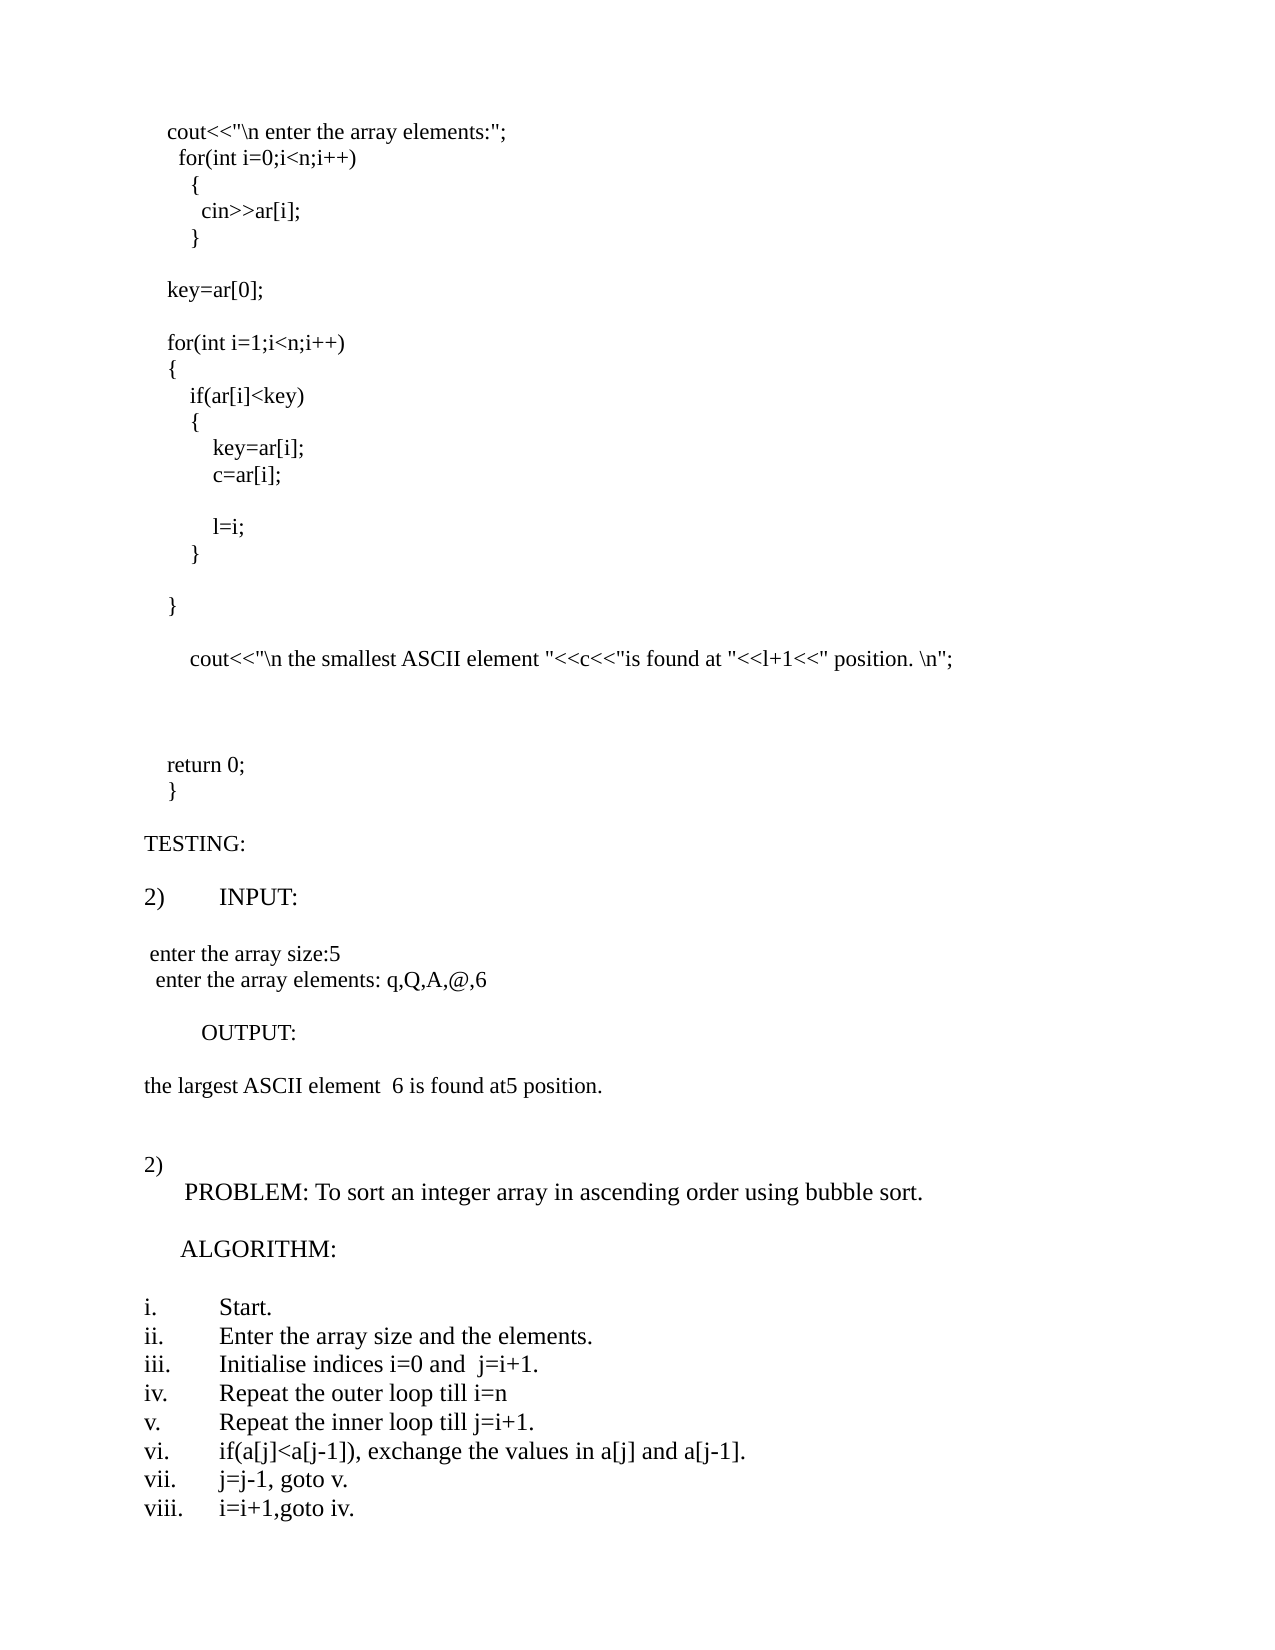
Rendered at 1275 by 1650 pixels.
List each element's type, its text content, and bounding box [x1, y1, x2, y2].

text cout<<"\n the smallest ASCII element "<<c<<"is found at "<<l+1<<" position. \n"; [144, 645, 1157, 672]
text PROBLEM: To sort an integer array in ascending order using bubble sort. [144, 1177, 1157, 1206]
text return 0; [144, 751, 1157, 777]
list i=i+1,goto iv. [144, 1493, 1157, 1522]
text for(int i=0;i<n;i++) [144, 144, 1157, 171]
text OUTPUT: [144, 1019, 1157, 1045]
list INPUT: [144, 882, 1157, 911]
text key=ar[i]; [144, 434, 1157, 461]
text if(ar[i]<key) [144, 382, 1157, 408]
text c=ar[i]; [144, 461, 1157, 487]
text { [144, 355, 1157, 382]
text } [144, 540, 1157, 566]
text { [144, 408, 1157, 434]
text } [144, 592, 1157, 619]
text { [144, 171, 1157, 197]
list enter the array elements: q,Q,A,@,6 [144, 966, 1157, 993]
text cin>>ar[i]; [144, 197, 1157, 223]
text 2) [144, 1151, 1157, 1177]
text the largest ASCII element 6 is found at5 position. [144, 1072, 1157, 1098]
list Start. [144, 1292, 1157, 1321]
list Repeat the outer loop till i=n [144, 1378, 1157, 1407]
text } [144, 777, 1157, 803]
list Initialise indices i=0 and j=i+1. [144, 1349, 1157, 1378]
text for(int i=1;i<n;i++) [144, 329, 1157, 355]
text key=ar[0]; [144, 276, 1157, 303]
text cout<<"\n enter the array elements:"; [144, 118, 1157, 144]
list Enter the array size and the elements. [144, 1321, 1157, 1349]
text } [144, 223, 1157, 250]
text ALGORITHM: [144, 1234, 1157, 1263]
text TESTING: [144, 830, 1157, 856]
text enter the array size:5 [149, 940, 1157, 966]
list Repeat the inner loop till j=i+1. [144, 1407, 1157, 1436]
text l=i; [144, 513, 1157, 540]
list if(a[j]<a[j-1]), exchange the values in a[j] and a[j-1]. [144, 1436, 1157, 1464]
list j=j-1, goto v. [144, 1464, 1157, 1493]
